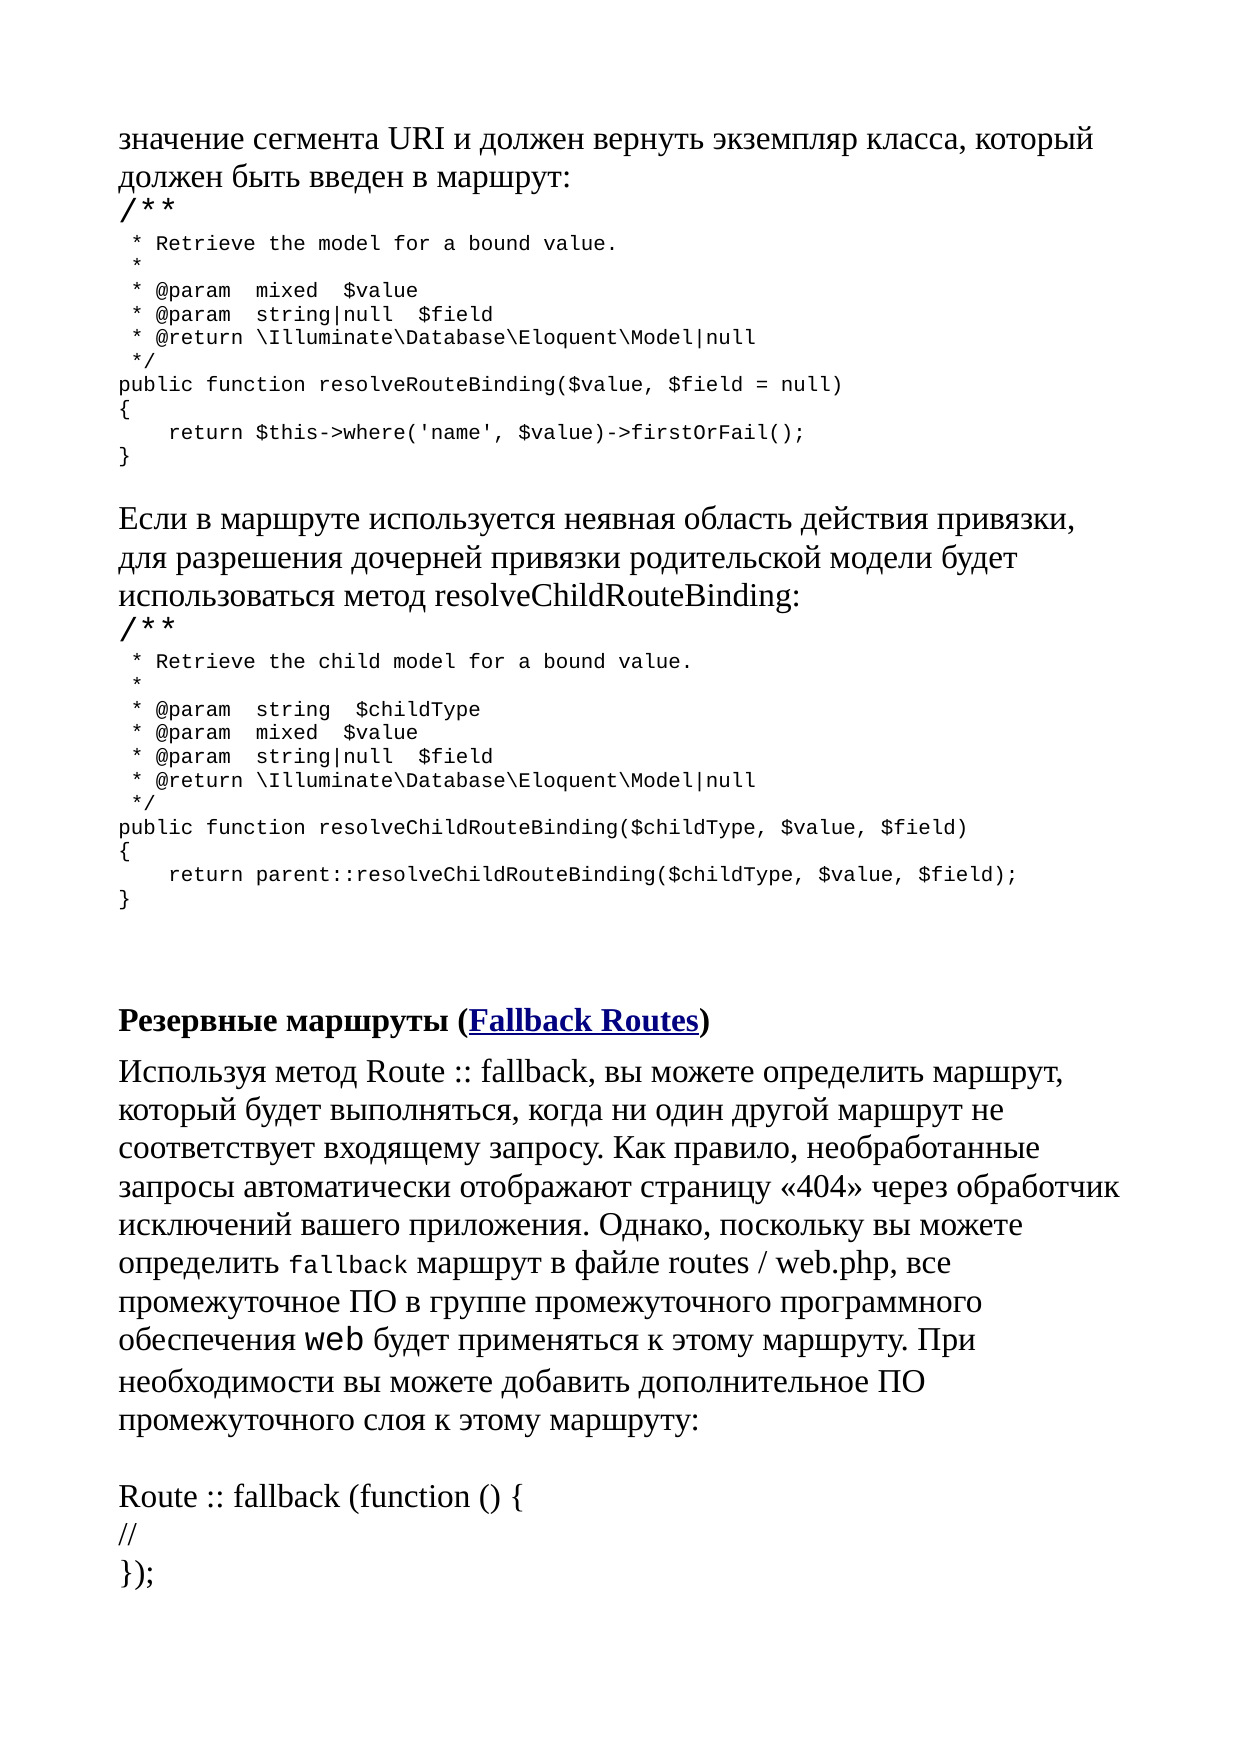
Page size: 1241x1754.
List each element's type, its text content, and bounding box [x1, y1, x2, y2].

text Если в маршруте используется неявная область действия привязки, для разрешения дочерней привязки родительской модели будет использоваться метод resolveChildRouteBinding: [118, 498, 1122, 613]
text * @return \Illuminate\Database\Eloquent\Model|null [118, 327, 1122, 351]
text * @param mixed $value [118, 280, 1122, 303]
text значение сегмента URI и должен вернуть экземпляр класса, который должен быть введен в маршрут: [118, 118, 1122, 195]
text * @param string|null $field [118, 303, 1122, 327]
text public function resolveChildRouteBinding($childType, $value, $field) [118, 817, 1122, 841]
text */ [118, 351, 1122, 374]
text } [118, 445, 1122, 469]
subtitle Резервные маршруты (Fallback Routes) [118, 1000, 1122, 1038]
text * [118, 256, 1122, 280]
text * @return \Illuminate\Database\Eloquent\Model|null [118, 769, 1122, 793]
text /** [118, 195, 1122, 233]
text /** [118, 613, 1122, 651]
text { [118, 398, 1122, 422]
text return $this->where('name', $value)->firstOrFail(); [118, 422, 1122, 445]
text * [118, 675, 1122, 699]
text * @param string $childType [118, 699, 1122, 722]
text * Retrieve the model for a bound value. [118, 233, 1122, 256]
text Используя метод Route :: fallback, вы можете определить маршрут, который будет выполняться, когда ни один другой маршрут не соответствует входящему запросу. Как правило, необработанные запросы автоматически отображают страницу «404» через обработчик исключений вашего приложения. Однако, поскольку вы можете определить fallback маршрут в файле routes / web.php, все промежуточное ПО в группе промежуточного программного обеспечения web будет применяться к этому маршруту. При необходимости вы можете добавить дополнительное ПО промежуточного слоя к этому маршруту: Route :: fallback (function () { // }); [118, 1051, 1122, 1629]
text { [118, 841, 1122, 864]
text } [118, 888, 1122, 911]
text return parent::resolveChildRouteBinding($childType, $value, $field); [118, 864, 1122, 888]
text * Retrieve the child model for a bound value. [118, 651, 1122, 675]
text * @param mixed $value [118, 722, 1122, 746]
text public function resolveRouteBinding($value, $field = null) [118, 374, 1122, 398]
text * @param string|null $field [118, 746, 1122, 769]
text */ [118, 793, 1122, 817]
